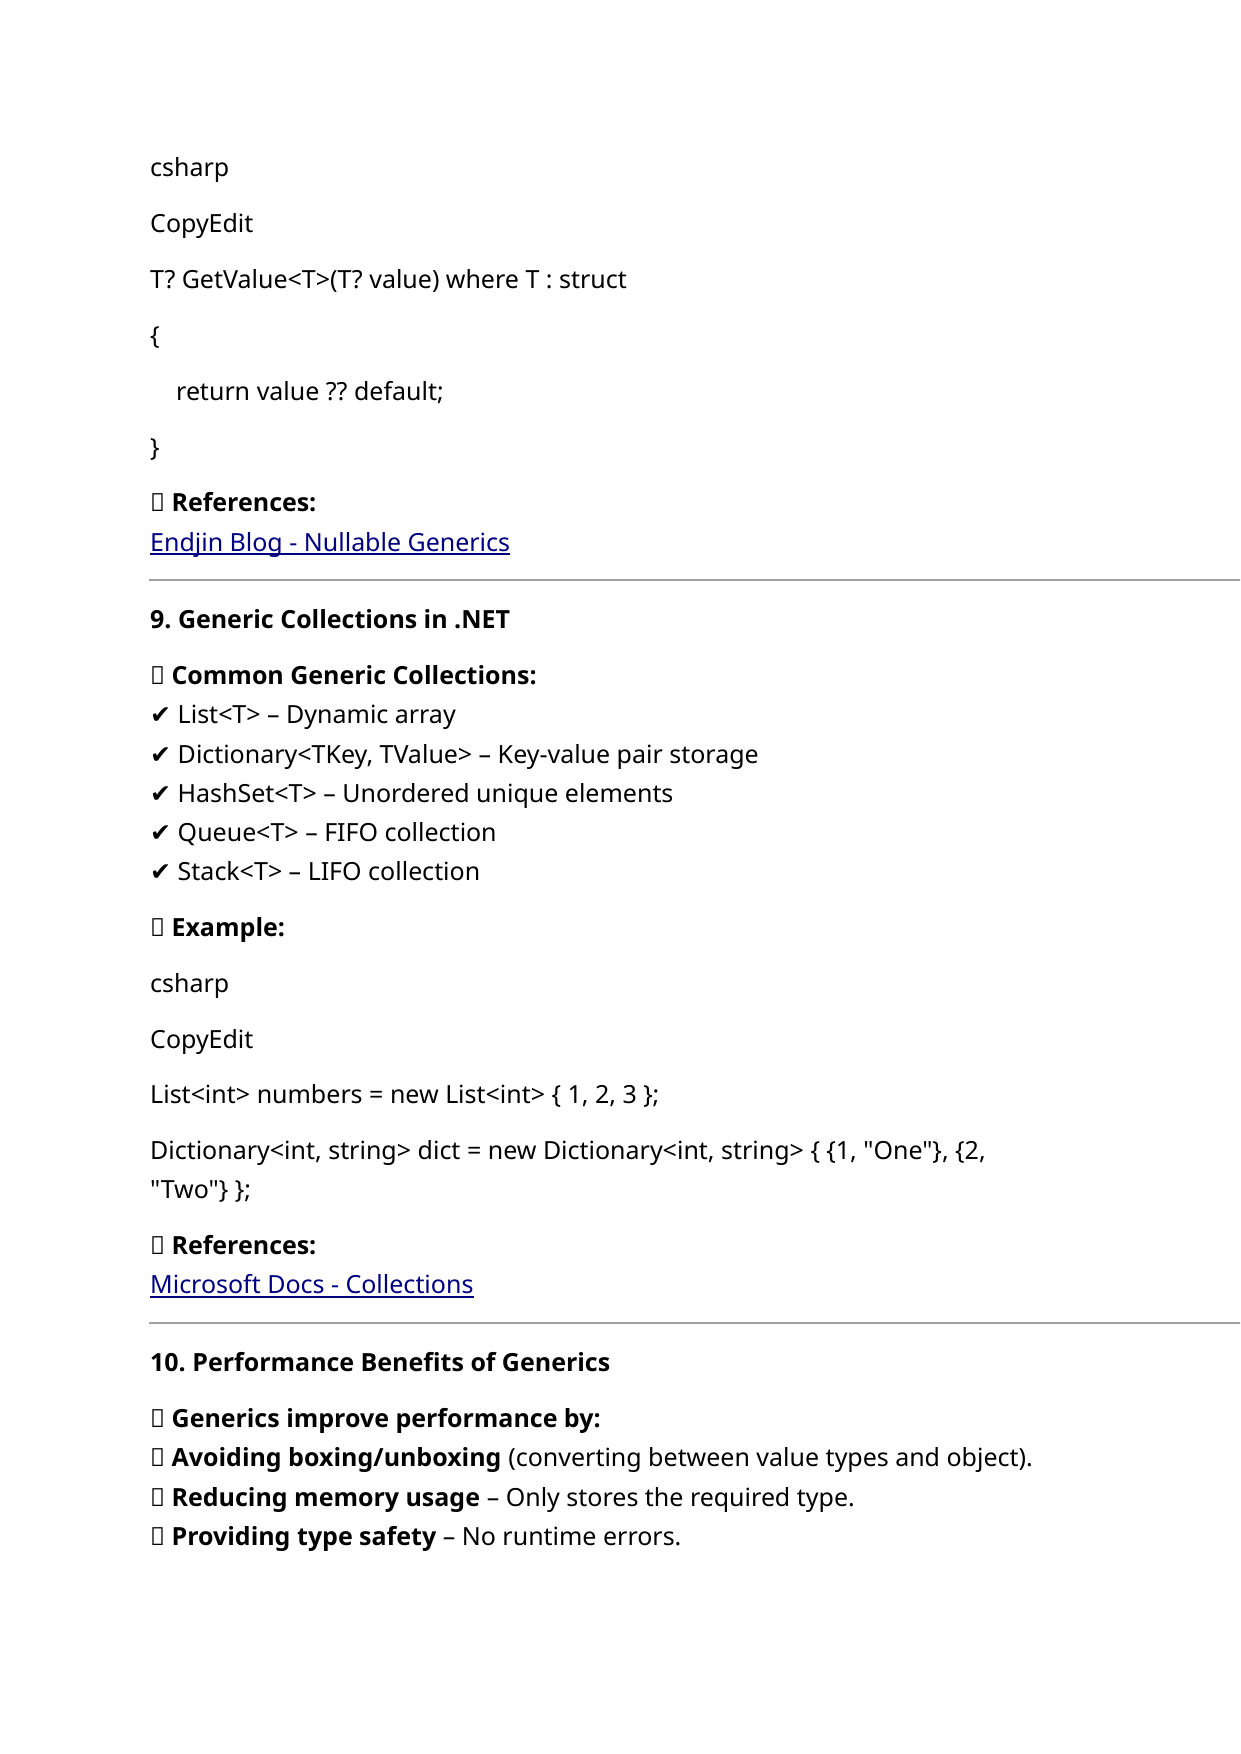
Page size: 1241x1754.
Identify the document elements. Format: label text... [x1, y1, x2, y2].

text csharp [150, 150, 1090, 184]
text 🔹 References: Endjin Blog - Nullable Generics [150, 485, 1090, 558]
text 🔹 Example: [150, 909, 1090, 944]
text csharp [150, 965, 1090, 999]
text T? GetValue<T>(T? value) where T : struct [150, 262, 1090, 296]
text 9. Generic Collections in .NET [150, 602, 1090, 636]
text CopyEdit [150, 206, 1090, 240]
text 🔹 References: Microsoft Docs - Collections [150, 1228, 1090, 1301]
text CopyEdit [150, 1021, 1090, 1055]
text { [150, 317, 1090, 352]
text List<int> numbers = new List<int> { 1, 2, 3 }; [150, 1077, 1090, 1111]
text } [150, 429, 1090, 463]
text 🔹 Common Generic Collections: ✔️ List<T> – Dynamic array ✔️ Dictionary<TKey, TValue> – Key-value pair storage ✔️ HashSet<T> – Unordered unique elements ✔️ Queue<T> – FIFO collection ✔️ Stack<T> – LIFO collection [150, 658, 1090, 888]
text Dictionary<int, string> dict = new Dictionary<int, string> { {1, "One"}, {2, "Two"} }; [150, 1133, 1090, 1206]
text return value ?? default; [150, 373, 1090, 407]
text 🔹 Generics improve performance by: ✅ Avoiding boxing/unboxing (converting between value types and object). ✅ Reducing memory usage – Only stores the required type. ✅ Providing type safety – No runtime errors. [150, 1401, 1090, 1552]
text 10. Performance Benefits of Generics [150, 1345, 1090, 1379]
